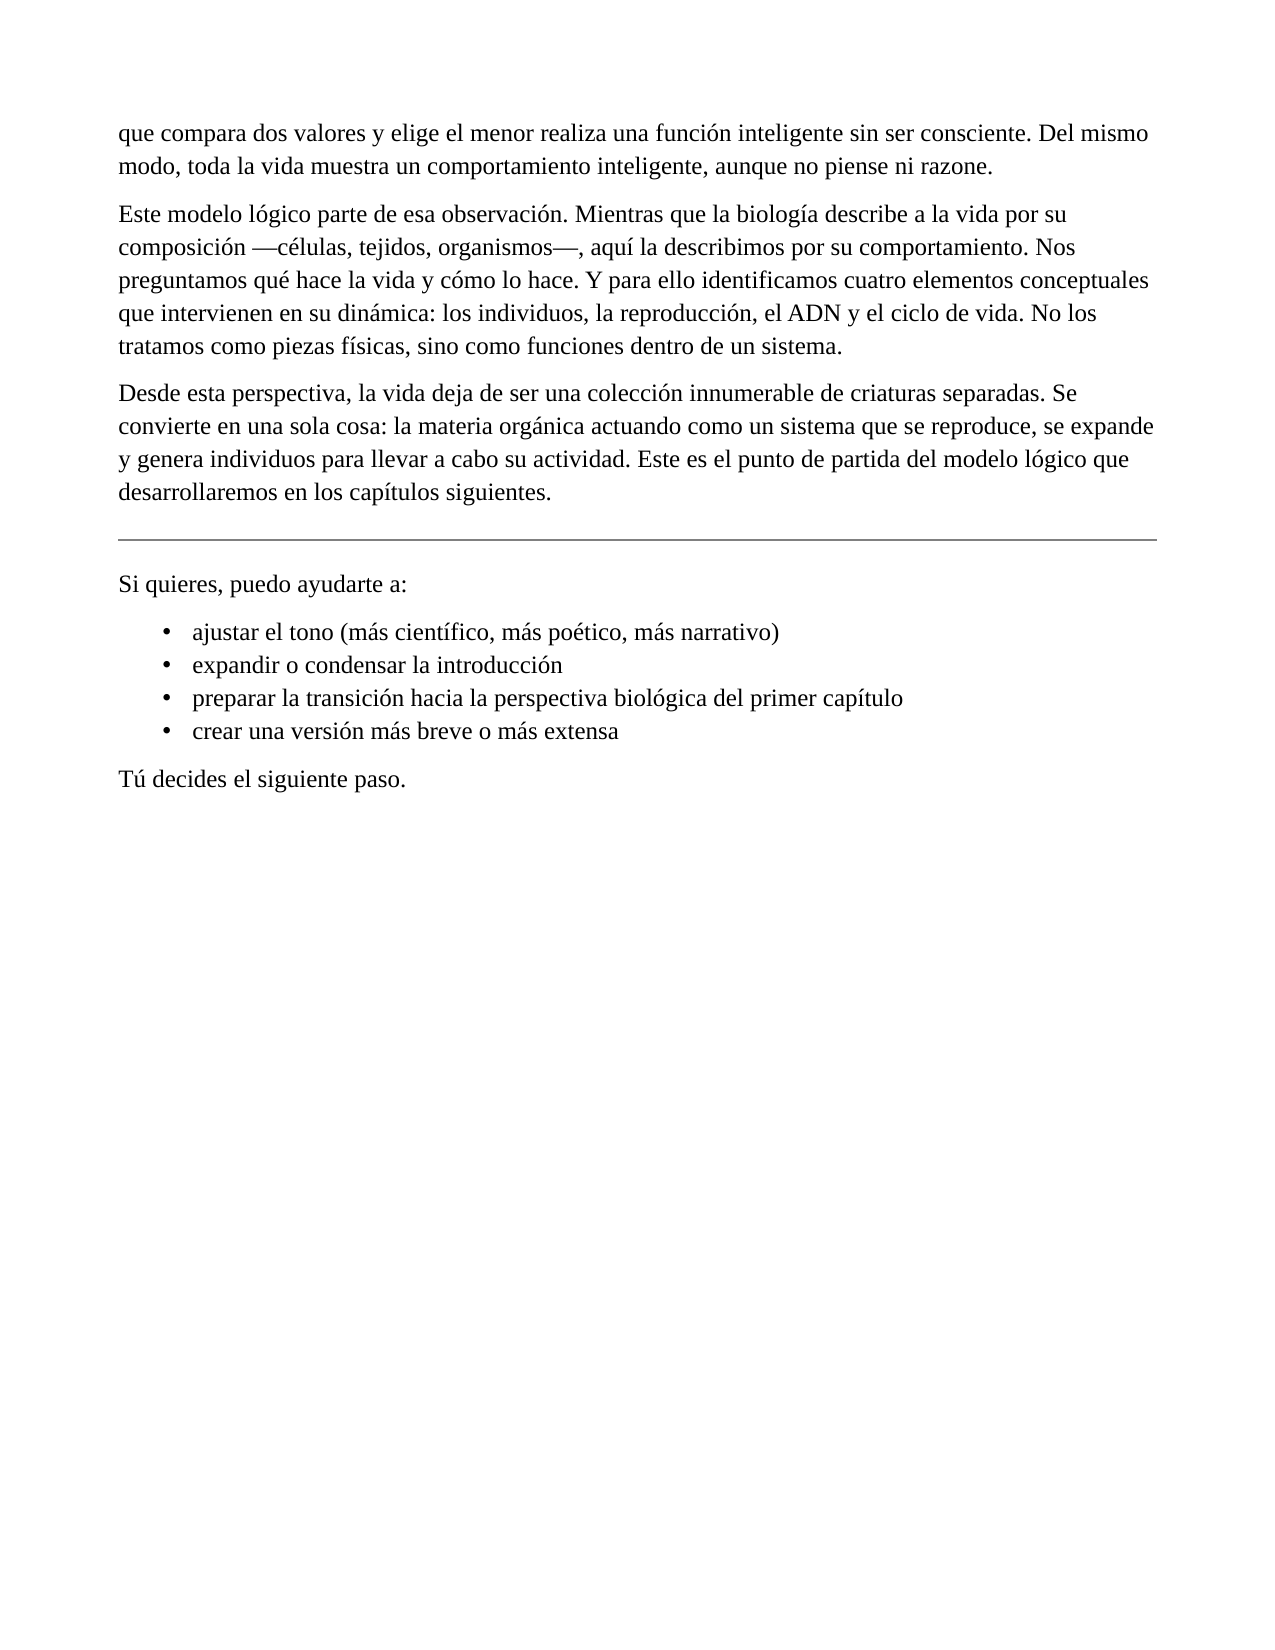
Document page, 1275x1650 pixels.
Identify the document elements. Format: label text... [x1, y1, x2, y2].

list expandir o condensar la introducción [162, 650, 1157, 679]
list preparar la transición hacia la perspectiva biológica del primer capítulo [162, 683, 1157, 712]
text Desde esta perspectiva, la vida deja de ser una colección innumerable de criaturas separadas. Se convierte en una sola cosa: la materia orgánica actuando como un sistema que se reproduce, se expande y genera individuos para llevar a cabo su actividad. Este es el punto de partida del modelo lógico que desarrollaremos en los capítulos siguientes. [118, 378, 1157, 506]
text que compara dos valores y elige el menor realiza una función inteligente sin ser consciente. Del mismo modo, toda la vida muestra un comportamiento inteligente, aunque no piense ni razone. [118, 118, 1157, 180]
text Si quieres, puedo ayudarte a: [118, 569, 1157, 598]
list ajustar el tono (más científico, más poético, más narrativo) [162, 617, 1157, 646]
list crear una versión más breve o más extensa [162, 716, 1157, 745]
text Tú decides el siguiente paso. [118, 764, 1157, 792]
text Este modelo lógico parte de esa observación. Mientras que la biología describe a la vida por su composición —células, tejidos, organismos—, aquí la describimos por su comportamiento. Nos preguntamos qué hace la vida y cómo lo hace. Y para ello identificamos cuatro elementos conceptuales que intervienen en su dinámica: los individuos, la reproducción, el ADN y el ciclo de vida. No los tratamos como piezas físicas, sino como funciones dentro de un sistema. [118, 199, 1157, 359]
